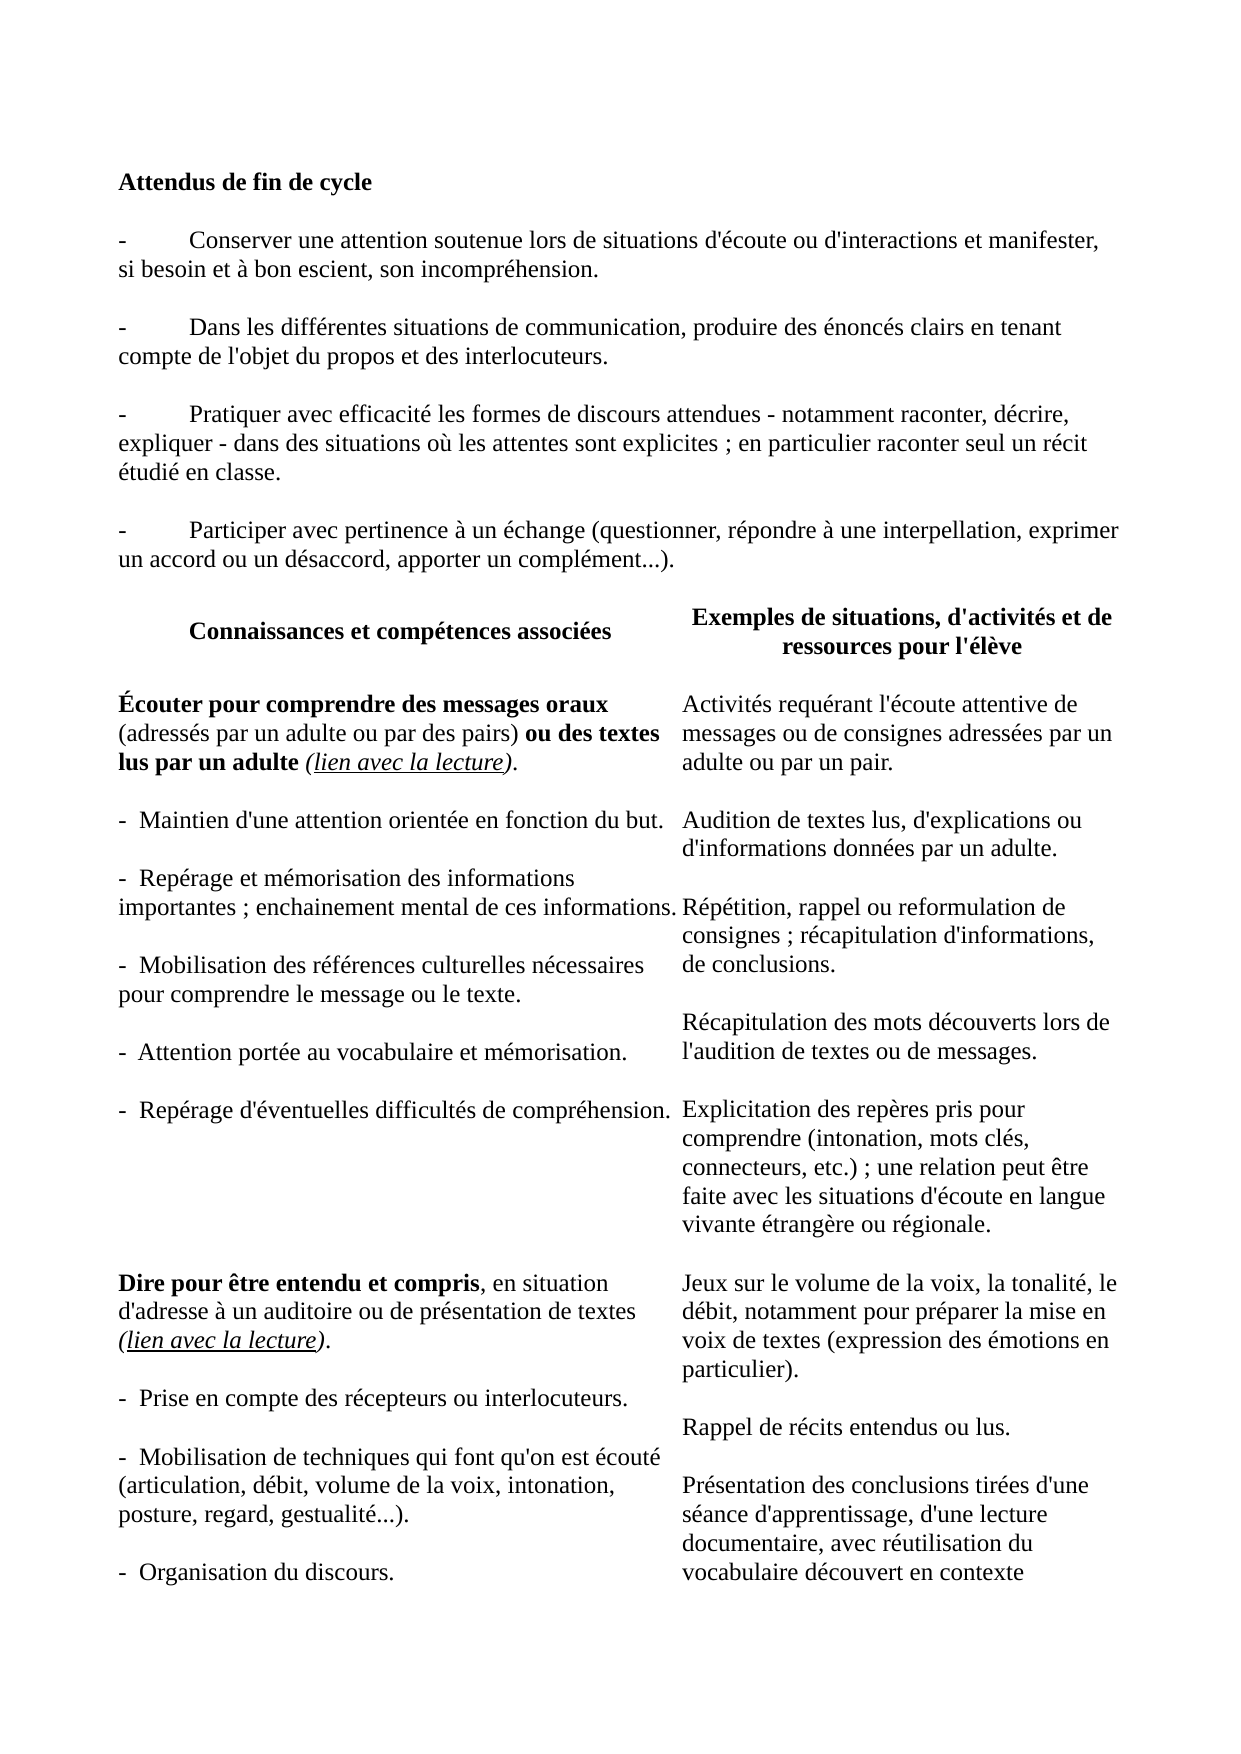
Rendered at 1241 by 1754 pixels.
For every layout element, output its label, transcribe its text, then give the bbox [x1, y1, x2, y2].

table_cell Activités requérant l'écoute attentive de messages ou de consignes adressées par un adulte ou par un pair. Audition de textes lus, d'explications ou d'informations données par un adulte. Répétition, rappel ou reformulation de consignes ; récapitulation d'informations, de conclusions. Récapitulation des mots découverts lors de l'audition de textes ou de messages. Explicitation des repères pris pour comprendre (intonation, mots clés, connecteurs, etc.) ; une relation peut être faite avec les situations d'écoute en langue vivante étrangère ou régionale. [682, 689, 1122, 1268]
table_cell Exemples de situations, d'activités et de ressources pour l'élève [682, 602, 1122, 689]
table_cell Connaissances et compétences associées [118, 602, 682, 689]
table_cell Jeux sur le volume de la voix, la tonalité, le débit, notamment pour préparer la mise en voix de textes (expression des émotions en particulier). Rappel de récits entendus ou lus. Présentation des conclusions tirées d'une séance d'apprentissage, d'une lecture documentaire, avec réutilisation du vocabulaire découvert en contexte [682, 1268, 1122, 1616]
table_cell Écouter pour comprendre des messages oraux (adressés par un adulte ou par des pairs) ou des textes lus par un adulte (lien avec la lecture). - Maintien d'une attention orientée en fonction du but. - Repérage et mémorisation des informations importantes ; enchainement mental de ces informations. - Mobilisation des références culturelles nécessaires pour comprendre le message ou le texte. - Attention portée au vocabulaire et mémorisation. - Repérage d'éventuelles difficultés de compréhension. [118, 689, 682, 1268]
table_cell - Conserver une attention soutenue lors de situations d'écoute ou d'interactions et manifester, si besoin et à bon escient, son incompréhension. - Dans les différentes situations de communication, produire des énoncés clairs en tenant compte de l'objet du propos et des interlocuteurs. - Pratiquer avec efficacité les formes de discours attendues - notamment raconter, décrire, expliquer - dans des situations où les attentes sont explicites ; en particulier raconter seul un récit étudié en classe. - Participer avec pertinence à un échange (questionner, répondre à une interpellation, exprimer un accord ou un désaccord, apporter un complément...). [118, 225, 1122, 602]
table_cell Dire pour être entendu et compris, en situation d'adresse à un auditoire ou de présentation de textes (lien avec la lecture). - Prise en compte des récepteurs ou interlocuteurs. - Mobilisation de techniques qui font qu'on est écouté (articulation, débit, volume de la voix, intonation, posture, regard, gestualité...). - Organisation du discours. [118, 1268, 682, 1616]
table_header Attendus de fin de cycle [118, 167, 1122, 225]
